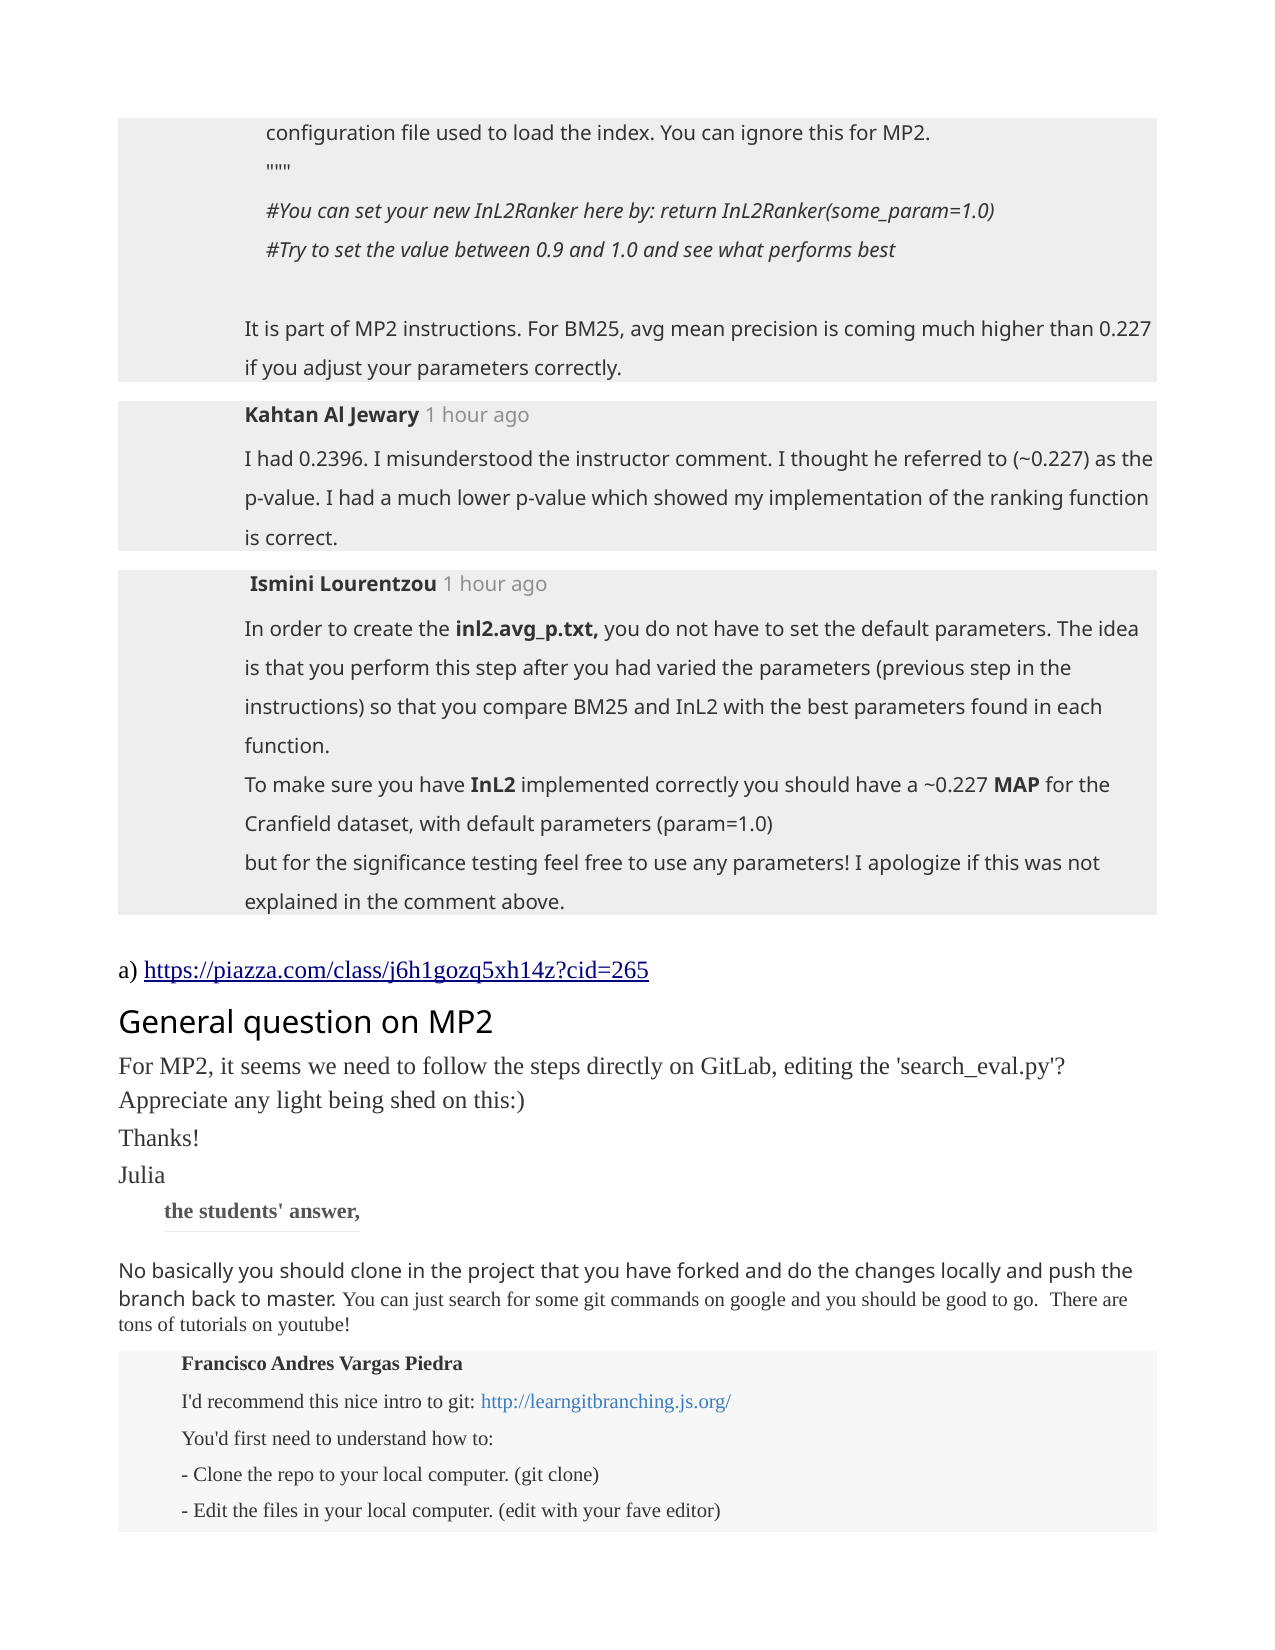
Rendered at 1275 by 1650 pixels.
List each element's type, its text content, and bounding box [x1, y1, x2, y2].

text configuration file used to load the index. You can ignore this for MP2. """ #You can set your new InL2Ranker here by: return InL2Ranker(some_param=1.0) #Try to set the value between 0.9 and 1.0 and see what performs best [244, 118, 1157, 263]
subtitle General question on MP2 [118, 1000, 1157, 1043]
text You'd first need to understand how to: [181, 1426, 1157, 1449]
text Julia [118, 1161, 1157, 1189]
text the students' answer, [118, 1198, 1157, 1236]
text It is part of MP2 instructions. For BM25, avg mean precision is coming much higher than 0.227 if you adjust your parameters correctly. [244, 314, 1157, 382]
text - Edit the files in your local computer. (edit with your fave editor) [181, 1498, 1157, 1521]
text but for the significance testing feel free to use any parameters! I apologize if this was not explained in the comment above. [244, 848, 1157, 915]
text I'd recommend this nice intro to git: http://learngitbranching.js.org/ [181, 1390, 1157, 1413]
text No basically you should clone in the project that you have forked and do the changes locally and push the branch back to master. You can just search for some git commands on google and you should be good to go. There are tons of tutorials on youtube! [118, 1256, 1157, 1336]
text Francisco Andres Vargas Piedra [181, 1351, 1157, 1375]
text Kahtan Al Jewary 1 hour ago [244, 401, 1157, 428]
text I had 0.2396. I misunderstood the instructor comment. I thought he referred to (~0.227) as the p-value. I had a much lower p-value which showed my implementation of the ranking function is correct. [244, 445, 1157, 551]
text For MP2, it seems we need to follow the steps directly on GitLab, editing the 'search_eval.py'? Appreciate any light being shed on this:) [118, 1051, 1157, 1114]
text Thanks! [118, 1123, 1157, 1152]
text - Clone the repo to your local computer. (git clone) [181, 1462, 1157, 1485]
text a) https://piazza.com/class/j6h1gozq5xh14z?cid=265 [118, 955, 1157, 984]
text To make sure you have InL2 implemented correctly you should have a ~0.227 MAP for the Cranfield dataset, with default parameters (param=1.0) [244, 770, 1157, 837]
text Ismini Lourentzou 1 hour ago [244, 570, 1157, 598]
text In order to create the inl2.avg_p.txt, you do not have to set the default parameters. The idea is that you perform this step after you had varied the parameters (previous step in the instructions) so that you compare BM25 and InL2 with the best parameters found in each function. [244, 614, 1157, 759]
